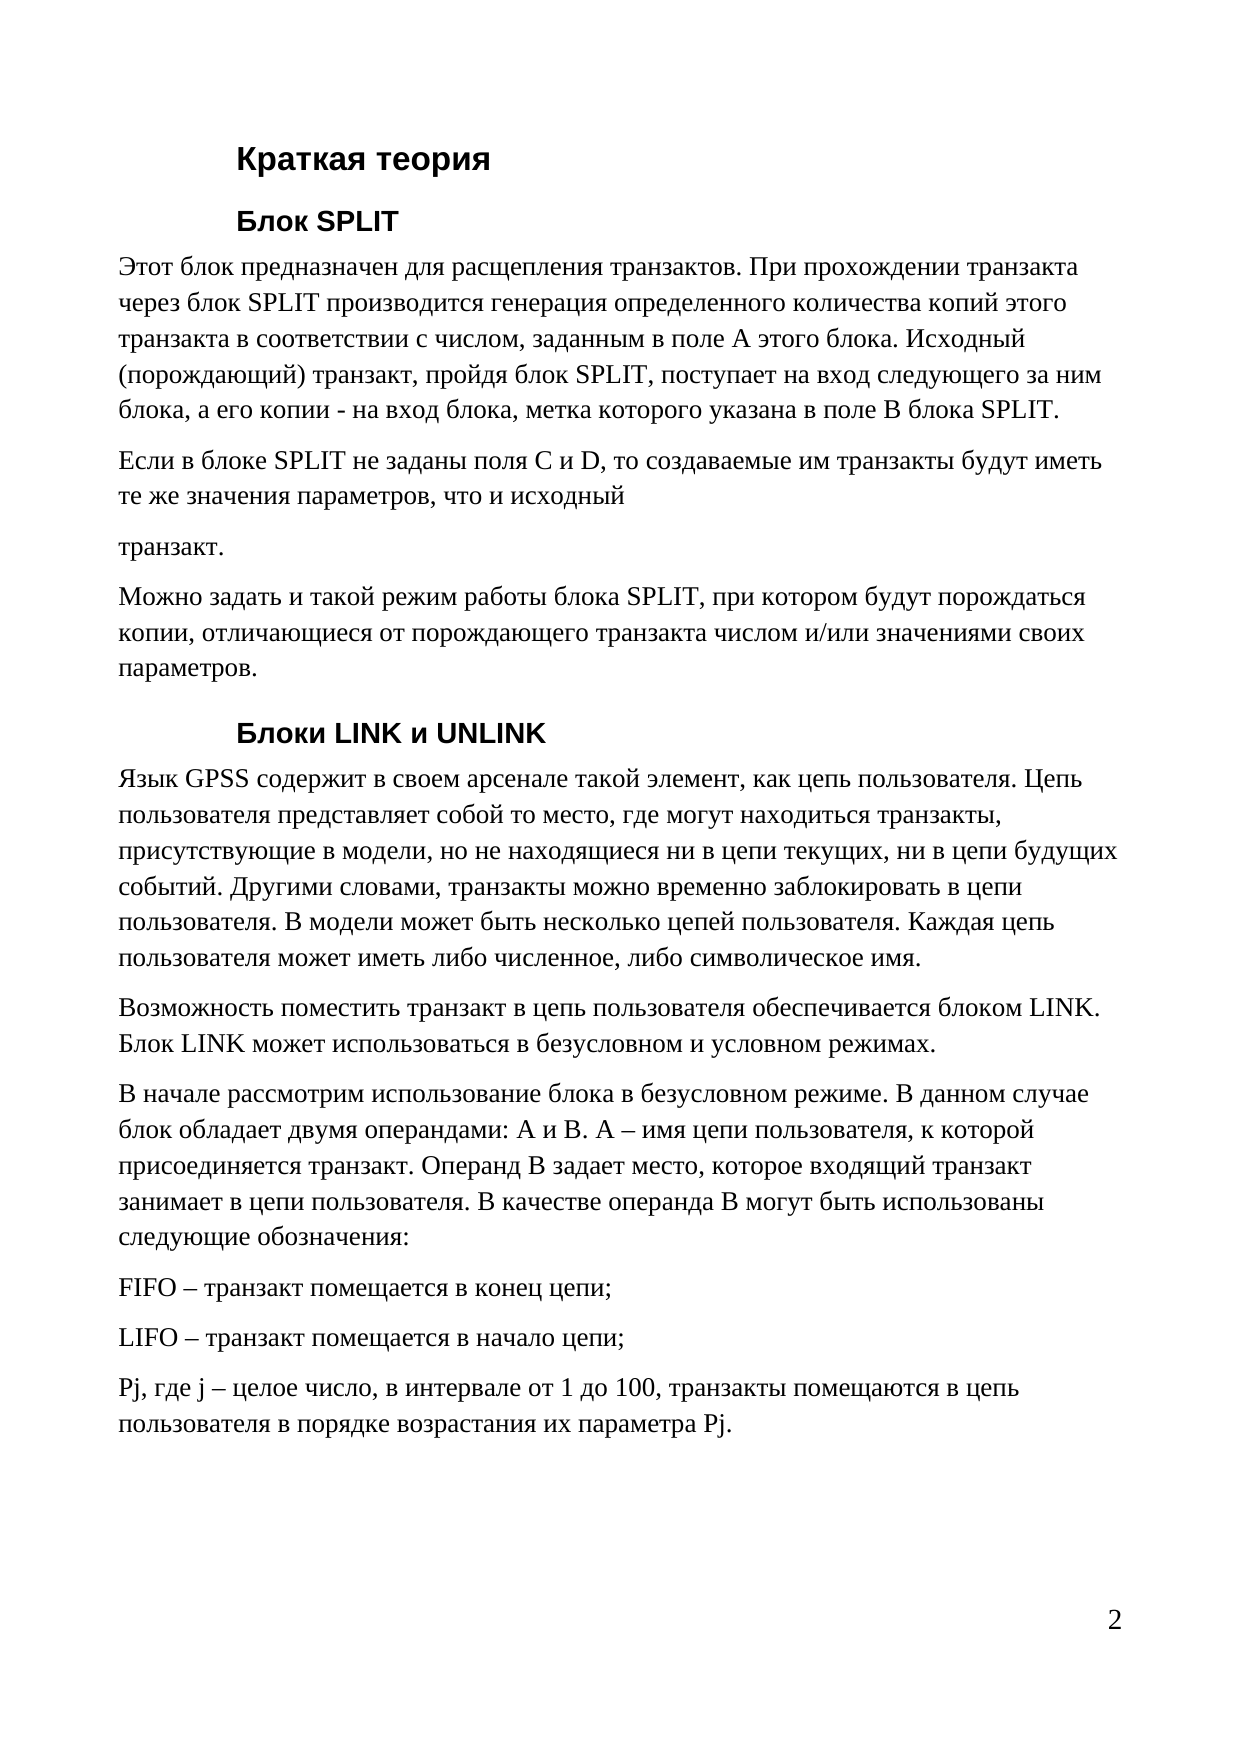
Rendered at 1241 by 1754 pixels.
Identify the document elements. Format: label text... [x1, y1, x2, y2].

subtitle Блок SPLIT [118, 204, 1122, 238]
text Возможность поместить транзакт в цепь пользователя обеспечивается блоком LINK. Блок LINK может использоваться в безусловном и условном режимах. [118, 991, 1122, 1058]
subtitle Блоки LINK и UNLINK [118, 716, 1122, 750]
text Pj, где j – целое число, в интервале от 1 до 100, транзакты помещаются в цепь пользователя в порядке возрастания их параметра Pj. [118, 1371, 1122, 1438]
text Можно задать и такой режим работы блока SPLIT, при котором будут порождаться копии, отличающиеся от порождающего транзакта числом и/или значениями своих параметров. [118, 580, 1122, 683]
text Язык GPSS содержит в своем арсенале такой элемент, как цепь пользователя. Цепь пользователя представляет собой то место, где могут находиться транзакты, присутствующие в модели, но не находящиеся ни в цепи текущих, ни в цепи будущих событий. Другими словами, транзакты можно временно заблокировать в цепи пользователя. В модели может быть несколько цепей пользователя. Каждая цепь пользователя может иметь либо численное, либо символическое имя. [118, 762, 1122, 972]
text В начале рассмотрим использование блока в безусловном режиме. В данном случае блок обладает двумя операндами: A и B. А – имя цепи пользователя, к которой присоединяется транзакт. Операнд B задает место, которое входящий транзакт занимает в цепи пользователя. В качестве операнда B могут быть использованы следующие обозначения: [118, 1077, 1122, 1252]
subtitle Краткая теория [118, 139, 1122, 177]
text FIFO – транзакт помещается в конец цепи; [118, 1271, 1122, 1302]
text транзакт. [118, 530, 1122, 561]
text LIFO – транзакт помещается в начало цепи; [118, 1321, 1122, 1352]
text Если в блоке SPLIT не заданы поля С и D, то создаваемые им транзакты будут иметь те же значения параметров, что и исходный [118, 444, 1122, 511]
text Этот блок предназначен для расщепления транзактов. При прохождении транзакта через блок SPLIT производится генерация определенного количества копий этого транзакта в соответствии с числом, заданным в поле А этого блока. Исходный (порождающий) транзакт, пройдя блок SPLIT, поступает на вход следующего за ним блока, а его копии - на вход блока, метка которого указана в поле В блока SPLIT. [118, 251, 1122, 424]
